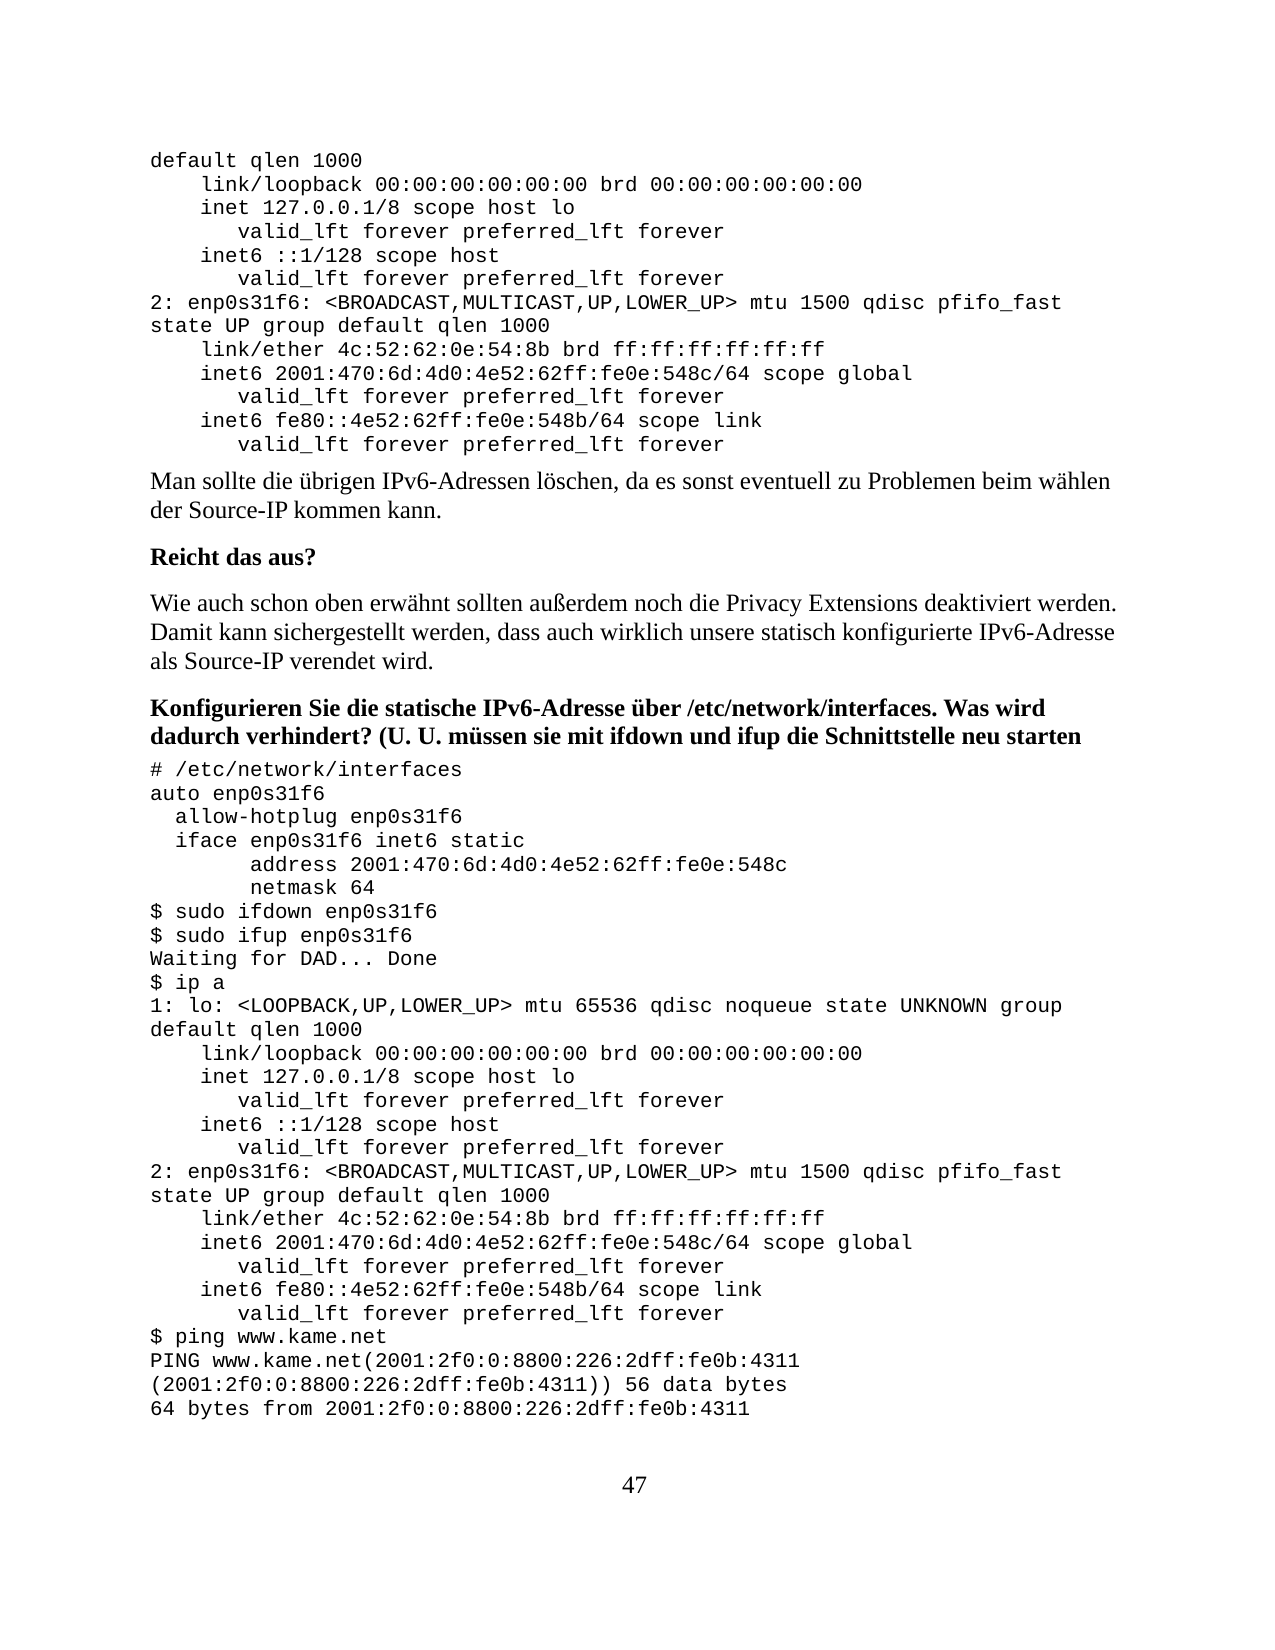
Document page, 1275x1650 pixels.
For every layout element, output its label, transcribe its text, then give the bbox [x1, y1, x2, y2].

text allow-hotplug enp0s31f6 [150, 806, 1125, 830]
text default qlen 1000 [150, 150, 1125, 174]
text $ sudo ifdown enp0s31f6 [150, 901, 1125, 924]
text address 2001:470:6d:4d0:4e52:62ff:fe0e:548c [150, 854, 1125, 877]
text valid_lft forever preferred_lft forever [150, 221, 1125, 244]
text link/loopback 00:00:00:00:00:00 brd 00:00:00:00:00:00 [150, 174, 1125, 197]
text $ sudo ifup enp0s31f6 [150, 924, 1125, 948]
text inet6 fe80::4e52:62ff:fe0e:548b/64 scope link [150, 1279, 1125, 1303]
text link/ether 4c:52:62:0e:54:8b brd ff:ff:ff:ff:ff:ff [150, 1208, 1125, 1232]
text link/loopback 00:00:00:00:00:00 brd 00:00:00:00:00:00 [150, 1043, 1125, 1066]
text valid_lft forever preferred_lft forever [150, 434, 1125, 457]
text valid_lft forever preferred_lft forever [150, 1137, 1125, 1161]
text inet6 ::1/128 scope host [150, 244, 1125, 268]
text auto enp0s31f6 [150, 783, 1125, 806]
text # /etc/network/interfaces [150, 759, 1125, 783]
text Wie auch schon oben erwähnt sollten außerdem noch die Privacy Extensions deaktiviert werden. Damit kann sichergestellt werden, dass auch wirklich unsere statisch konfigurierte IPv6-Adresse als Source-IP verendet wird. [150, 588, 1125, 675]
text valid_lft forever preferred_lft forever [150, 386, 1125, 410]
text 64 bytes from 2001:2f0:0:8800:226:2dff:fe0b:4311 [150, 1397, 1125, 1421]
text netmask 64 [150, 877, 1125, 901]
text valid_lft forever preferred_lft forever [150, 1256, 1125, 1279]
text inet 127.0.0.1/8 scope host lo [150, 197, 1125, 221]
text inet6 fe80::4e52:62ff:fe0e:548b/64 scope link [150, 410, 1125, 434]
text inet6 ::1/128 scope host [150, 1114, 1125, 1137]
text inet6 2001:470:6d:4d0:4e52:62ff:fe0e:548c/64 scope global [150, 1232, 1125, 1256]
text inet6 2001:470:6d:4d0:4e52:62ff:fe0e:548c/64 scope global [150, 363, 1125, 386]
text 2: enp0s31f6: <BROADCAST,MULTICAST,UP,LOWER_UP> mtu 1500 qdisc pfifo_fast state UP group default qlen 1000 [150, 292, 1125, 339]
text valid_lft forever preferred_lft forever [150, 1090, 1125, 1114]
text link/ether 4c:52:62:0e:54:8b brd ff:ff:ff:ff:ff:ff [150, 339, 1125, 363]
text Man sollte die übrigen IPv6-Adressen löschen, da es sonst eventuell zu Problemen beim wählen der Source-IP kommen kann. [150, 466, 1125, 524]
text Konfigurieren Sie die statische IPv6-Adresse über /etc/network/interfaces. Was wird dadurch verhindert? (U. U. müssen sie mit ifdown und ifup die Schnittstelle neu starten [150, 693, 1125, 750]
text Waiting for DAD... Done [150, 948, 1125, 972]
text inet 127.0.0.1/8 scope host lo [150, 1066, 1125, 1090]
text Reicht das aus? [150, 542, 1125, 571]
text iface enp0s31f6 inet6 static [150, 830, 1125, 854]
text PING www.kame.net(2001:2f0:0:8800:226:2dff:fe0b:4311 (2001:2f0:0:8800:226:2dff:fe0b:4311)) 56 data bytes [150, 1350, 1125, 1397]
text valid_lft forever preferred_lft forever [150, 1303, 1125, 1327]
text 2: enp0s31f6: <BROADCAST,MULTICAST,UP,LOWER_UP> mtu 1500 qdisc pfifo_fast state UP group default qlen 1000 [150, 1161, 1125, 1208]
text 1: lo: <LOOPBACK,UP,LOWER_UP> mtu 65536 qdisc noqueue state UNKNOWN group default qlen 1000 [150, 996, 1125, 1043]
text $ ping www.kame.net [150, 1327, 1125, 1350]
text $ ip a [150, 972, 1125, 996]
text valid_lft forever preferred_lft forever [150, 268, 1125, 292]
